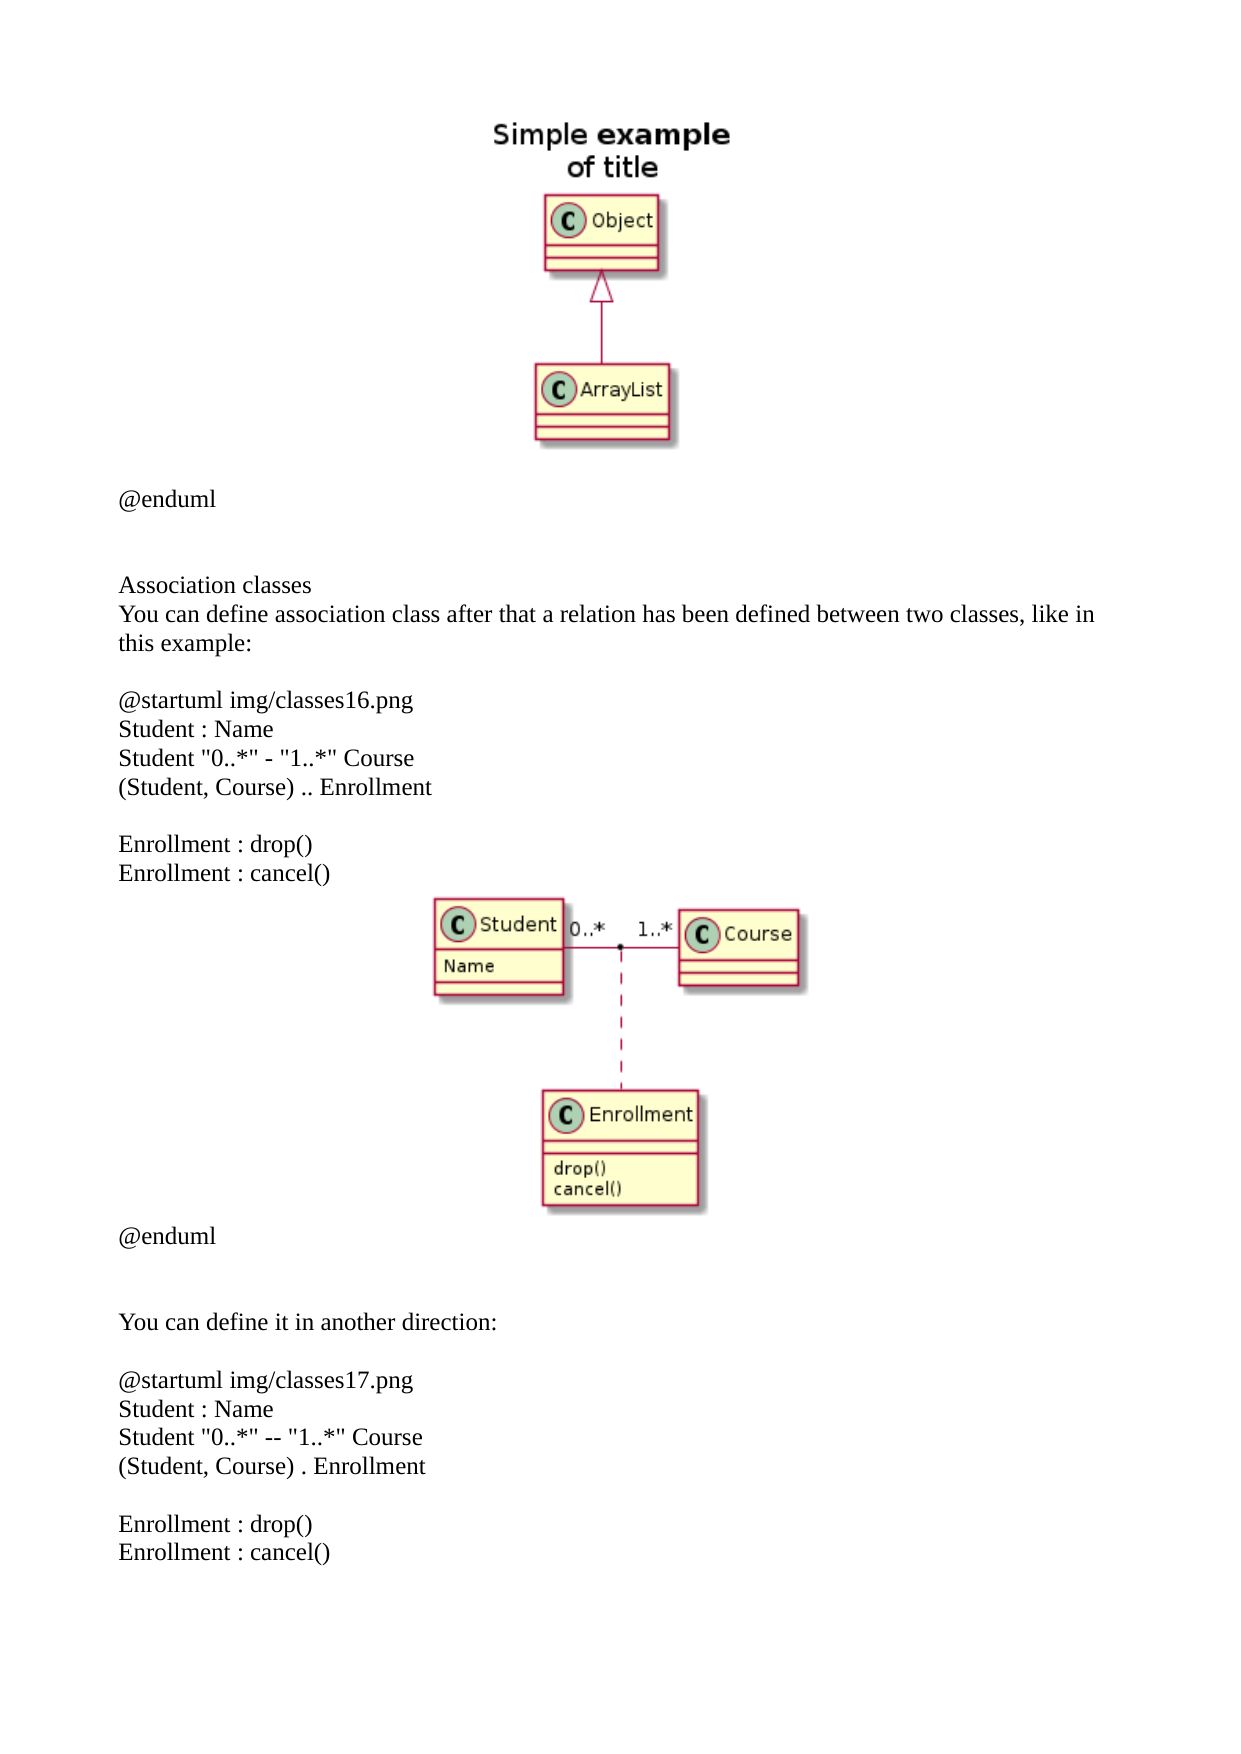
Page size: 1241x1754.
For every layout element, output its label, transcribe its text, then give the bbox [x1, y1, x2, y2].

text You can define association class after that a relation has been defined between two classes, like in this example: [118, 599, 1122, 657]
text Student : Name [118, 714, 1122, 743]
text Enrollment : cancel() [118, 858, 1122, 887]
text @startuml img/classes17.png [118, 1365, 1122, 1394]
text Student "0..*" - "1..*" Course [118, 743, 1122, 772]
picture [425, 886, 815, 1222]
picture [493, 118, 747, 456]
text @enduml [118, 484, 1122, 513]
text Enrollment : drop() [118, 829, 1122, 858]
text @startuml img/classes16.png [118, 686, 1122, 714]
text @enduml [118, 1221, 1122, 1250]
text Student : Name [118, 1394, 1122, 1422]
text You can define it in another direction: [118, 1307, 1122, 1336]
text Student "0..*" -- "1..*" Course [118, 1422, 1122, 1451]
text Enrollment : drop() [118, 1509, 1122, 1537]
text Association classes [118, 571, 1122, 599]
text Enrollment : cancel() [118, 1537, 1122, 1566]
text (Student, Course) .. Enrollment [118, 772, 1122, 801]
text (Student, Course) . Enrollment [118, 1451, 1122, 1480]
